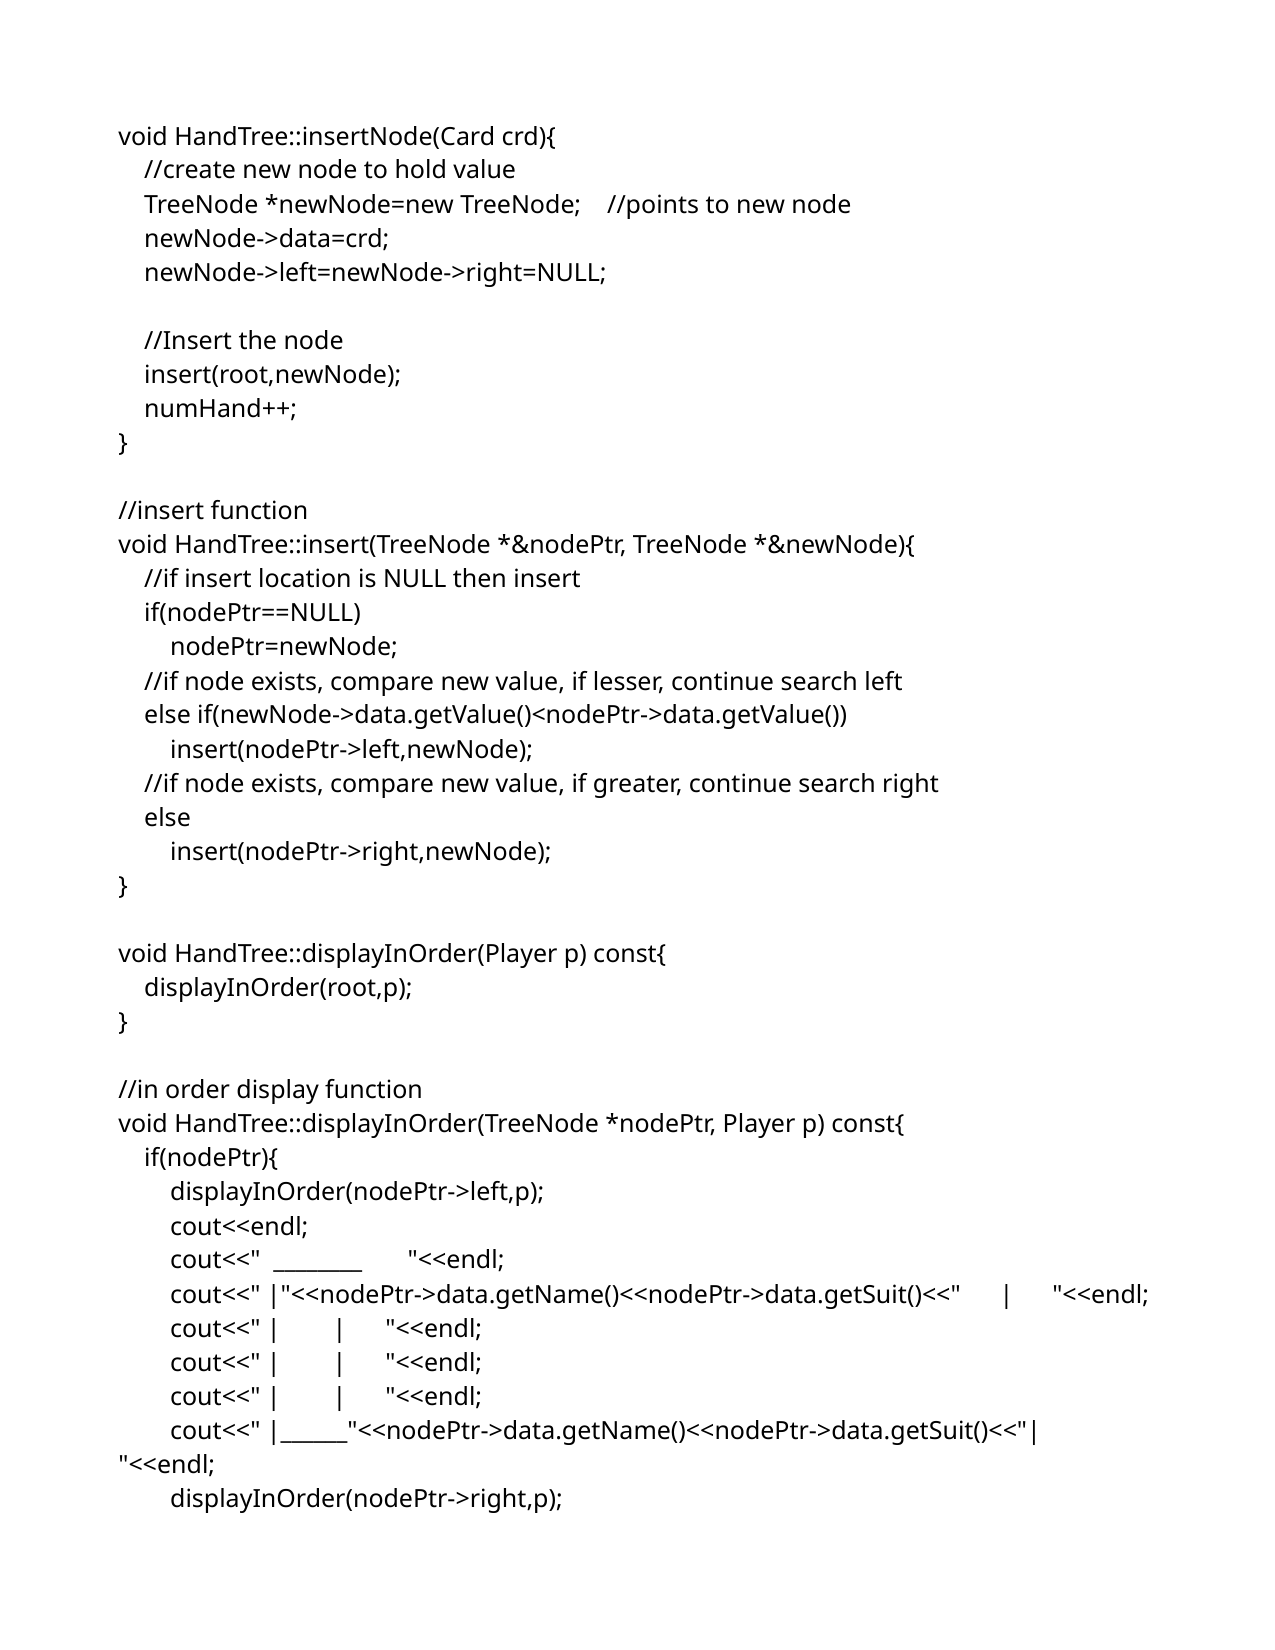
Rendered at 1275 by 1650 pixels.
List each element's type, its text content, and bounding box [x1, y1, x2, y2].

text //if insert location is NULL then insert [118, 561, 1157, 595]
text displayInOrder(root,p); [118, 970, 1157, 1004]
text cout<<" | | "<<endl; [118, 1344, 1157, 1378]
text insert(nodePtr->right,newNode); [118, 833, 1157, 867]
text nodePtr=newNode; [118, 629, 1157, 663]
text else [118, 799, 1157, 833]
text void HandTree::displayInOrder(TreeNode *nodePtr, Player p) const{ [118, 1106, 1157, 1140]
text if(nodePtr){ [118, 1140, 1157, 1174]
text displayInOrder(nodePtr->right,p); [118, 1481, 1157, 1515]
text //insert function [118, 493, 1157, 527]
text cout<<" ________ "<<endl; [118, 1242, 1157, 1276]
text //create new node to hold value [118, 152, 1157, 186]
text cout<<" | | "<<endl; [118, 1378, 1157, 1412]
text TreeNode *newNode=new TreeNode; //points to new node [118, 186, 1157, 220]
text numHand++; [118, 391, 1157, 425]
text cout<<endl; [118, 1208, 1157, 1242]
text insert(nodePtr->left,newNode); [118, 731, 1157, 765]
text void HandTree::insert(TreeNode *&nodePtr, TreeNode *&newNode){ [118, 527, 1157, 561]
text displayInOrder(nodePtr->left,p); [118, 1174, 1157, 1208]
text newNode->data=crd; [118, 220, 1157, 254]
text } [118, 1004, 1157, 1038]
text //Insert the node [118, 322, 1157, 357]
text cout<<" |______"<<nodePtr->data.getName()<<nodePtr->data.getSuit()<<"| "<<endl; [118, 1412, 1157, 1481]
text //in order display function [118, 1072, 1157, 1106]
text cout<<" | | "<<endl; [118, 1310, 1157, 1344]
text else if(newNode->data.getValue()<nodePtr->data.getValue()) [118, 697, 1157, 731]
text cout<<" |"<<nodePtr->data.getName()<<nodePtr->data.getSuit()<<" | "<<endl; [118, 1276, 1157, 1310]
text } [118, 867, 1157, 902]
text insert(root,newNode); [118, 357, 1157, 391]
text } [118, 425, 1157, 459]
text newNode->left=newNode->right=NULL; [118, 254, 1157, 288]
text //if node exists, compare new value, if lesser, continue search left [118, 663, 1157, 697]
text void HandTree::displayInOrder(Player p) const{ [118, 936, 1157, 970]
text if(nodePtr==NULL) [118, 595, 1157, 629]
text //if node exists, compare new value, if greater, continue search right [118, 765, 1157, 799]
text void HandTree::insertNode(Card crd){ [118, 118, 1157, 152]
